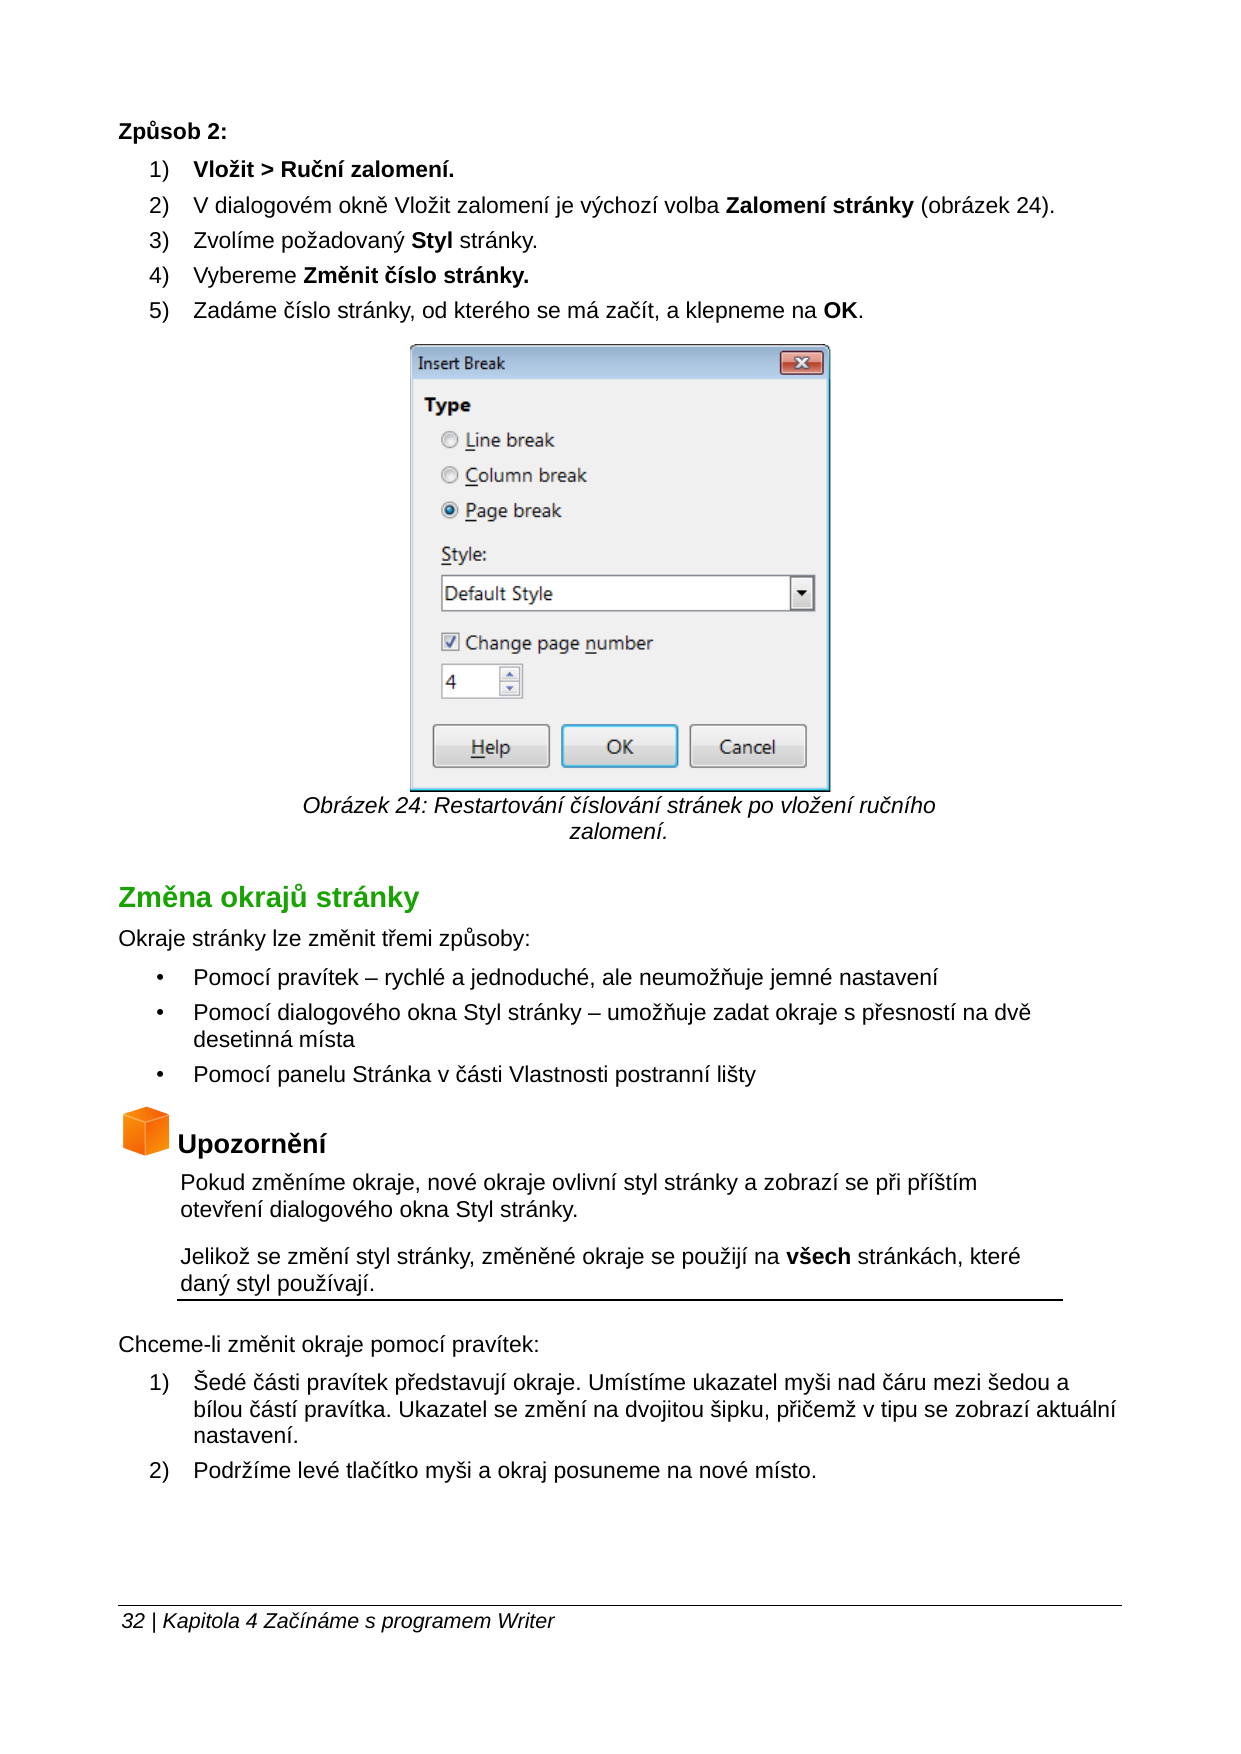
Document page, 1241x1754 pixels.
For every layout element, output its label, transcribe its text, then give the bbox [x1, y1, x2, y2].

list Zadáme číslo stránky, od kterého se má začít, a klepneme na OK. [169, 297, 1122, 324]
list Zvolíme požadovaný Styl stránky. [169, 227, 1122, 253]
list V dialogovém okně Vložit zalomení je výchozí volba Zalomení stránky (obrázek 24). [169, 192, 1122, 218]
text Obrázek 24: Restartování číslování stránek po vložení ručního zalomení. [268, 792, 972, 844]
text Jelikož se změní styl stránky, změněné okraje se použijí na všech stránkách, které daný styl používají. [177, 1240, 1063, 1299]
text Způsob 2: [118, 118, 1122, 144]
list Šedé části pravítek představují okraje. Umístíme ukazatel myši nad čáru mezi šedou a bílou částí pravítka. Ukazatel se změní na dvojitou šipku, přičemž v tipu se zobrazí aktuální nastavení. [169, 1369, 1122, 1448]
text Pokud změníme okraje, nové okraje ovlivní styl stránky a zobrazí se při příštím otevření dialogového okna Styl stránky. [177, 1166, 1063, 1222]
list Pomocí dialogového okna Styl stránky – umožňuje zadat okraje s přesností na dvě desetinná místa [156, 999, 1122, 1052]
list Pomocí pravítek – rychlé a jednoduché, ale neumožňuje jemné nastavení [156, 964, 1122, 991]
list Vložit > Ruční zalomení. [169, 156, 1122, 183]
picture [119, 1104, 173, 1158]
picture [410, 344, 831, 792]
subtitle Změna okrajů stránky [118, 880, 1122, 913]
text Okraje stránky lze změnit třemi způsoby: [118, 925, 1122, 952]
subtitle Upozornění [118, 1104, 1122, 1159]
list Pomocí panelu Stránka v části Vlastnosti postranní lišty [156, 1061, 1122, 1087]
list Podržíme levé tlačítko myši a okraj posuneme na nové místo. [169, 1457, 1122, 1483]
text Chceme-li změnit okraje pomocí pravítek: [118, 1331, 1122, 1357]
list Vybereme Změnit číslo stránky. [169, 262, 1122, 288]
